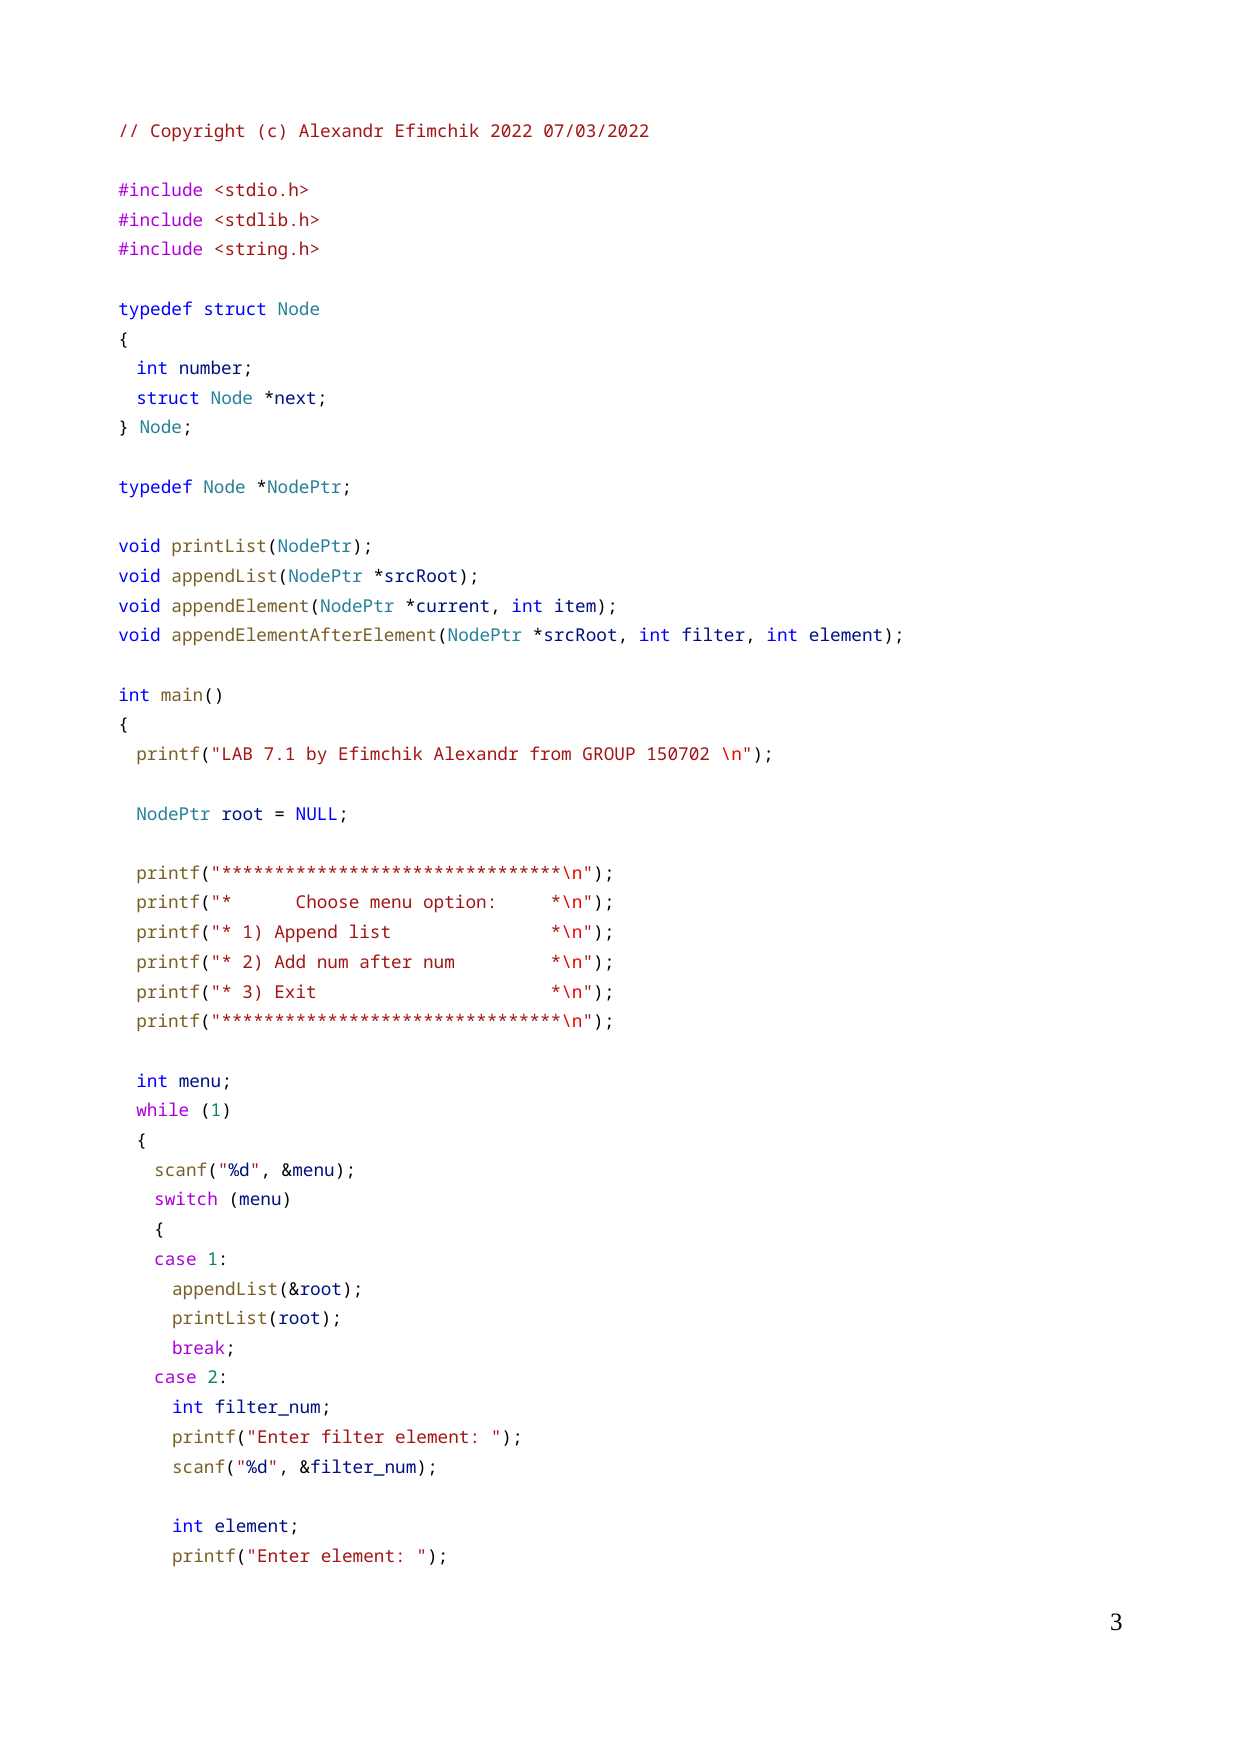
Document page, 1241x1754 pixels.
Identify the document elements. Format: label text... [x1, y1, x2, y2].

text case 1: [118, 1241, 1122, 1270]
text scanf("%d", &filter_num); [118, 1448, 1122, 1478]
text void appendElement(NodePtr *current, int item); [118, 588, 1122, 617]
text { [118, 320, 1122, 350]
text printf("* 1) Append list *\n"); [118, 914, 1122, 944]
text int menu; [118, 1063, 1122, 1092]
text while (1) [118, 1092, 1122, 1122]
text typedef Node *NodePtr; [118, 469, 1122, 498]
text struct Node *next; [118, 380, 1122, 409]
text printf("LAB 7.1 by Efimchik Alexandr from GROUP 150702 \n"); [118, 736, 1122, 766]
text void appendElementAfterElement(NodePtr *srcRoot, int filter, int element); [118, 617, 1122, 647]
text { [118, 1211, 1122, 1241]
text NodePtr root = NULL; [118, 795, 1122, 825]
text appendList(&root); [118, 1270, 1122, 1300]
text void printList(NodePtr); [118, 528, 1122, 558]
text printf("********************************\n"); [118, 855, 1122, 884]
text scanf("%d", &menu); [118, 1152, 1122, 1181]
text { [118, 1122, 1122, 1152]
text printf("* Choose menu option: *\n"); [118, 884, 1122, 914]
text } Node; [118, 409, 1122, 439]
text int number; [118, 350, 1122, 380]
text break; [118, 1330, 1122, 1359]
text int element; [118, 1508, 1122, 1538]
text #include <stdio.h> [118, 172, 1122, 202]
text printf("* 3) Exit *\n"); [118, 973, 1122, 1003]
text int filter_num; [118, 1389, 1122, 1419]
text case 2: [118, 1359, 1122, 1389]
text // Copyright (c) Alexandr Efimchik 2022 07/03/2022 [118, 118, 1122, 142]
text #include <stdlib.h> [118, 202, 1122, 231]
text printf("Enter element: "); [118, 1538, 1122, 1567]
text int main() [118, 677, 1122, 706]
text printf("********************************\n"); [118, 1003, 1122, 1033]
text typedef struct Node [118, 291, 1122, 320]
text printList(root); [118, 1300, 1122, 1330]
text switch (menu) [118, 1181, 1122, 1211]
text { [118, 706, 1122, 736]
text printf("Enter filter element: "); [118, 1419, 1122, 1448]
text void appendList(NodePtr *srcRoot); [118, 558, 1122, 588]
text #include <string.h> [118, 231, 1122, 261]
text printf("* 2) Add num after num *\n"); [118, 944, 1122, 973]
